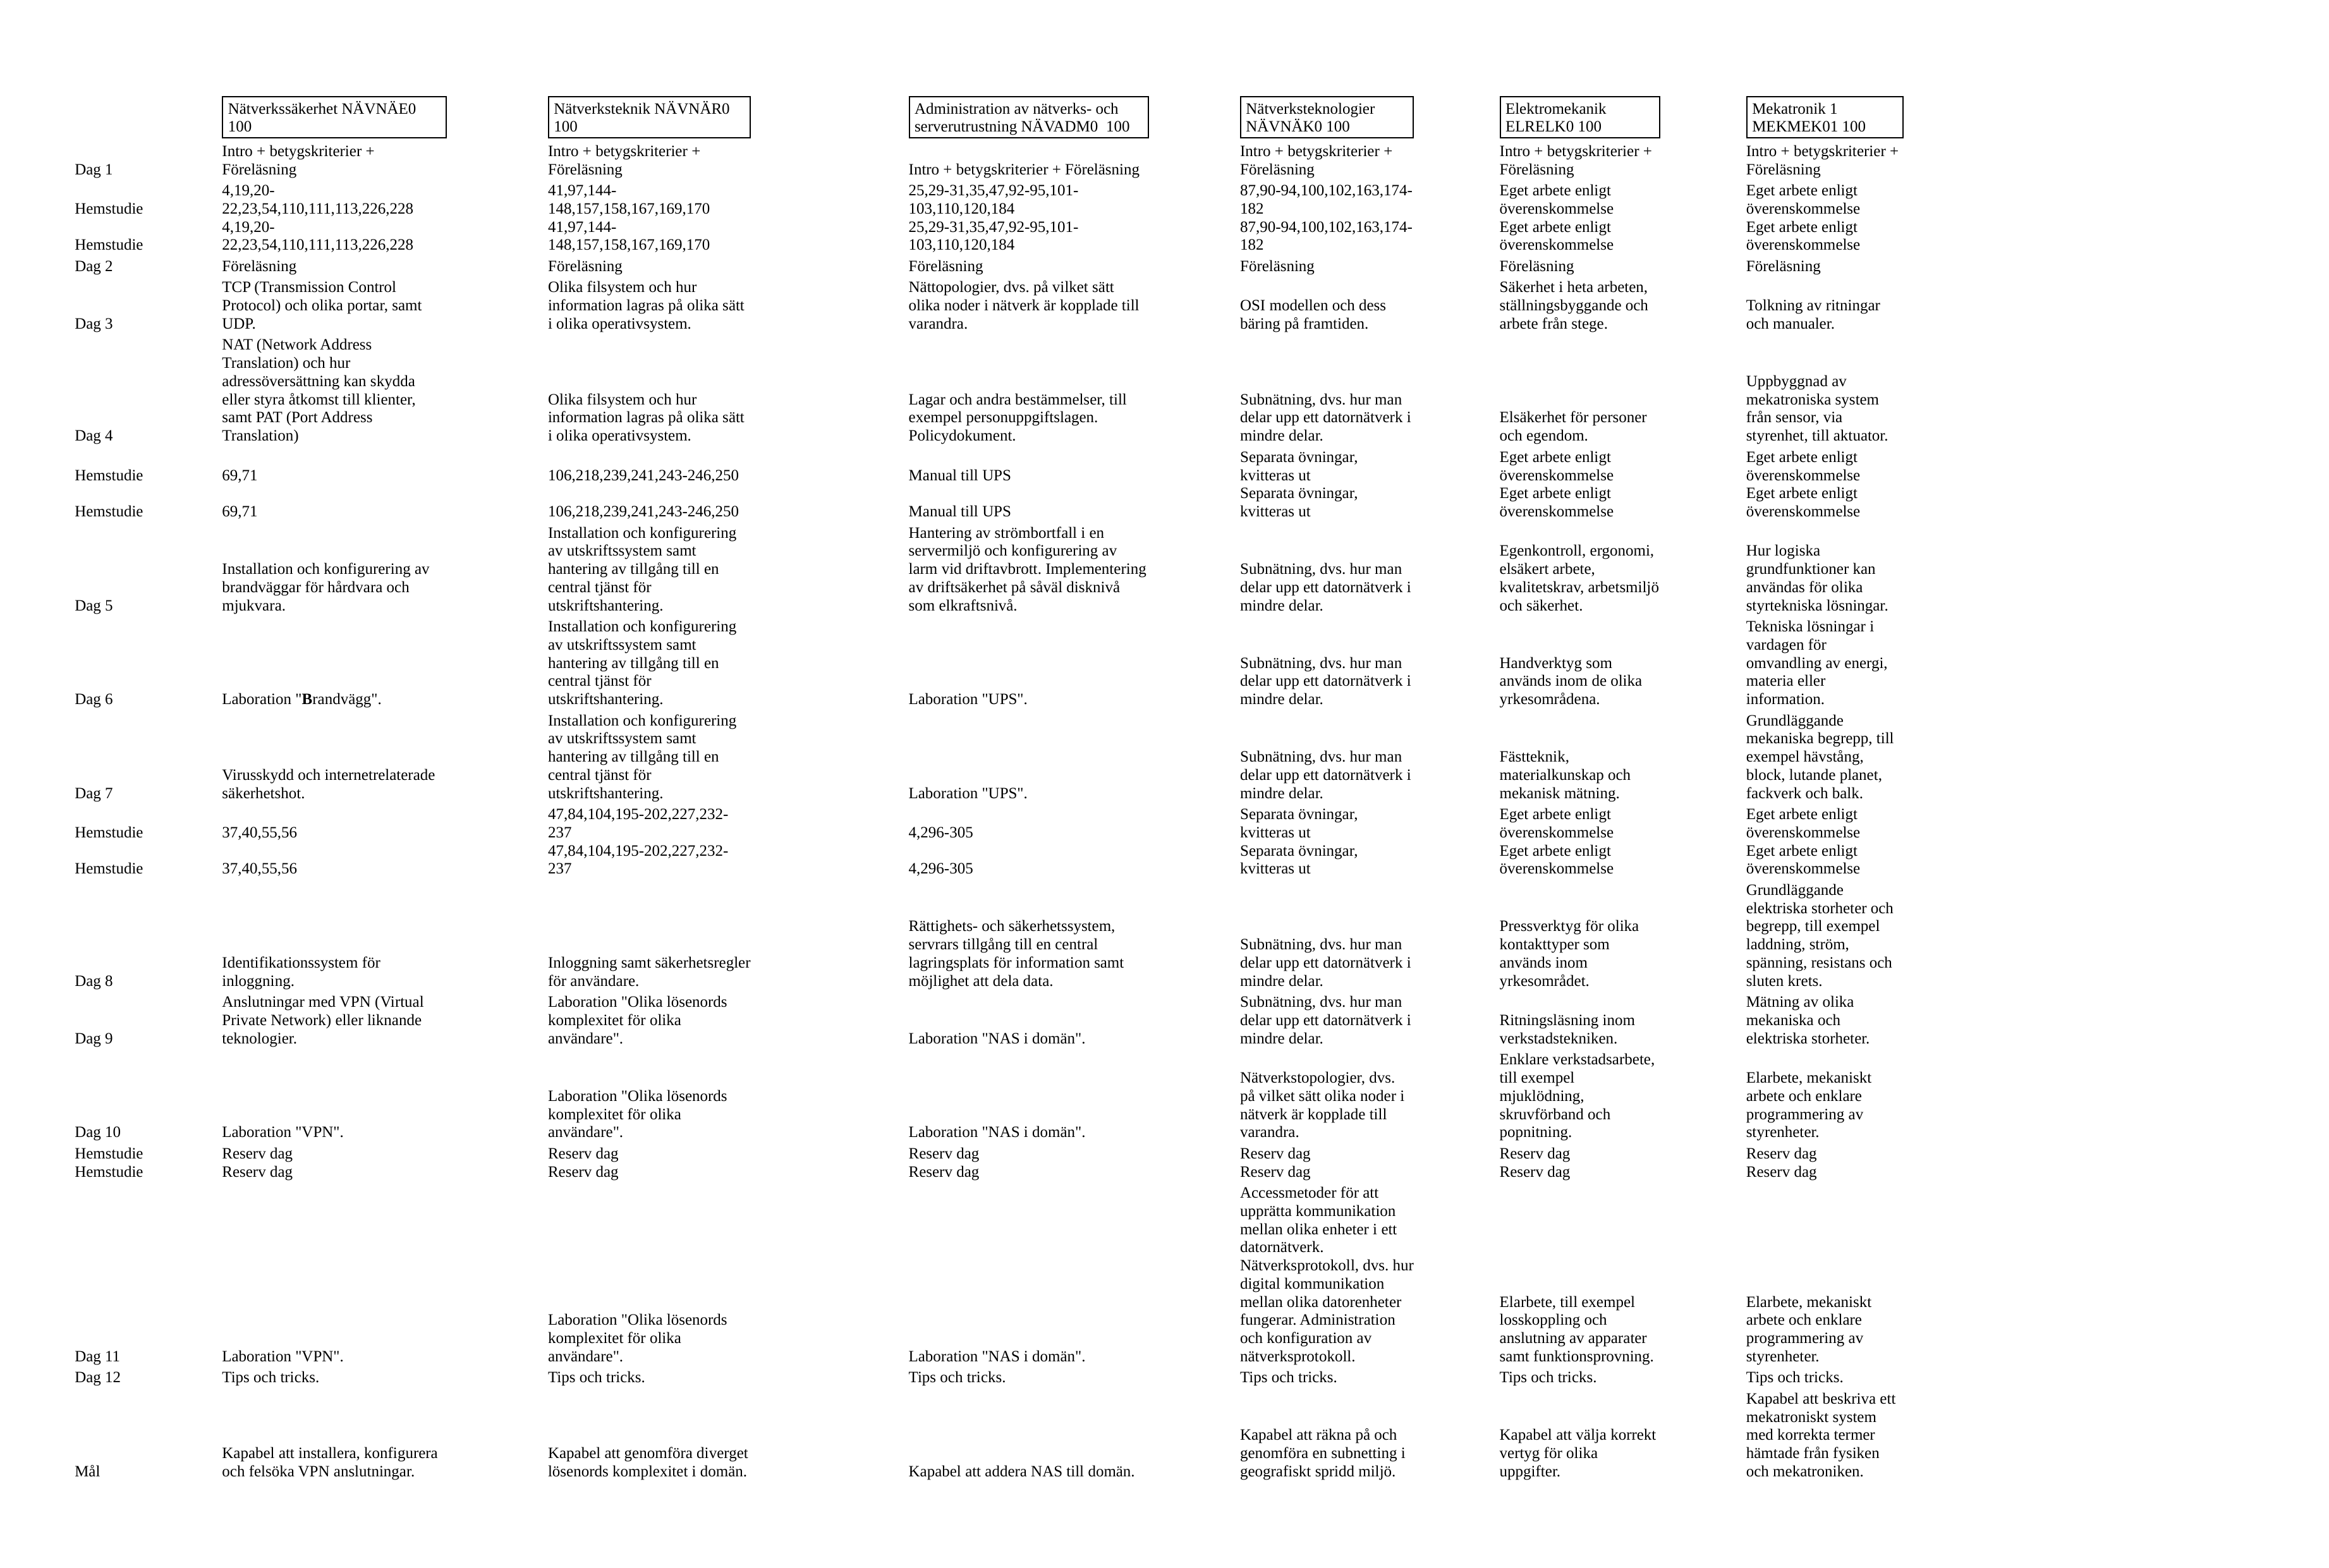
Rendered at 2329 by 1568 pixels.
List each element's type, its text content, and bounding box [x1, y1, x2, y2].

table_cell Separata övningar, kvitteras ut [1240, 805, 1414, 841]
table_cell [909, 1141, 1149, 1144]
table_cell [1149, 138, 1240, 142]
table_cell [751, 96, 908, 138]
table_cell Accessmetoder för att upprätta kommunikation mellan olika enheter i ett datornätverk. Nätverksprotokoll, dvs. hur digital kommunikation mellan olika datorenheter fungerar. Administration och konfiguration av nätverksprotokoll. [1240, 1183, 1414, 1365]
table_cell [1746, 138, 1904, 142]
table_cell [1660, 523, 1746, 614]
table_cell Eget arbete enligt överenskommelse [1746, 447, 1904, 483]
table_cell [751, 877, 908, 880]
table_cell [1414, 1050, 1499, 1141]
table_cell 41,97,144-148,157,158,167,169,170 [548, 181, 751, 217]
table_cell [1414, 336, 1499, 444]
table_cell [222, 1141, 447, 1144]
table_header [751, 93, 908, 96]
table_cell [1240, 990, 1414, 992]
table_cell [75, 1181, 222, 1183]
table_cell [909, 520, 1149, 523]
table_cell Hemstudie [75, 447, 222, 483]
table_cell [1746, 332, 1904, 336]
table_cell [1746, 802, 1904, 805]
table_cell [447, 142, 548, 178]
table_cell [75, 708, 222, 711]
table_cell [1500, 253, 1660, 257]
table_cell Hemstudie [75, 181, 222, 217]
table_cell Reserv dag [222, 1144, 447, 1162]
table_cell [75, 178, 222, 181]
table_cell [1414, 1389, 1499, 1480]
table_cell [222, 138, 447, 142]
table_cell [909, 275, 1149, 277]
table_cell [1414, 990, 1499, 992]
table_cell [1660, 336, 1746, 444]
table_cell Pressverktyg för olika kontakttyper som används inom yrkesområdet. [1500, 880, 1660, 990]
table_cell Kapabel att beskriva ett mekatroniskt system med korrekta termer hämtade från fysiken och mekatroniken. [1746, 1389, 1904, 1480]
table_cell [909, 138, 1149, 142]
table_cell Eget arbete enligt överenskommelse [1500, 805, 1660, 841]
table_cell [1414, 444, 1499, 447]
table_cell [1414, 181, 1499, 217]
table_cell [1746, 1141, 1904, 1144]
table_cell [1660, 253, 1746, 257]
table_cell [751, 1183, 908, 1365]
table_cell [1149, 1162, 1240, 1180]
table_cell Eget arbete enligt överenskommelse [1500, 447, 1660, 483]
table_cell Dag 7 [75, 711, 222, 801]
table_cell [1660, 1047, 1746, 1050]
table_cell [548, 1047, 751, 1050]
table_cell [751, 257, 908, 275]
table_cell [1746, 708, 1904, 711]
table_cell [447, 841, 548, 877]
table_cell [447, 278, 548, 332]
table_cell Kapabel att addera NAS till domän. [909, 1389, 1149, 1480]
table_cell Kapabel att räkna på och genomföra en subnetting i geografiskt spridd miljö. [1240, 1389, 1414, 1480]
table_cell [1240, 1181, 1414, 1183]
table_cell Installation och konfigurering av utskriftssystem samt hantering av tillgång till en central tjänst för utskriftshantering. [548, 523, 751, 614]
table_cell [548, 138, 751, 142]
table_cell [75, 332, 222, 336]
table_cell [1746, 877, 1904, 880]
table_cell Subnätning, dvs. hur man delar upp ett datornätverk i mindre delar. [1240, 880, 1414, 990]
table_cell [1149, 617, 1240, 708]
table_cell [751, 1368, 908, 1386]
table_cell [548, 1365, 751, 1368]
table_cell [1240, 444, 1414, 447]
table_cell [447, 520, 548, 523]
table_cell Laboration "UPS". [909, 711, 1149, 801]
table_cell [548, 877, 751, 880]
table_cell [1660, 1144, 1746, 1162]
table_cell [1149, 520, 1240, 523]
table_cell [447, 332, 548, 336]
table_cell [751, 336, 908, 444]
table_cell Subnätning, dvs. hur man delar upp ett datornätverk i mindre delar. [1240, 711, 1414, 801]
table_cell [1414, 483, 1499, 520]
table_cell [222, 990, 447, 992]
table_cell [1149, 142, 1240, 178]
table_cell [1149, 1047, 1240, 1050]
table_cell [447, 708, 548, 711]
table_cell [447, 990, 548, 992]
table_cell [1660, 217, 1746, 253]
table_cell Dag 9 [75, 992, 222, 1047]
table_cell [447, 96, 548, 138]
table_cell [1660, 332, 1746, 336]
table_cell OSI modellen och dess bäring på framtiden. [1240, 278, 1414, 332]
table_cell [447, 138, 548, 142]
table_cell [751, 253, 908, 257]
table_cell [751, 1162, 908, 1180]
table_cell Handverktyg som används inom de olika yrkesområdena. [1500, 617, 1660, 708]
table_cell [1660, 614, 1746, 617]
table_cell [75, 990, 222, 992]
table_cell [751, 181, 908, 217]
table_cell [1149, 1050, 1240, 1141]
table_cell [1414, 253, 1499, 257]
table_cell Reserv dag [1240, 1144, 1414, 1162]
table_cell Nätverksteknik NÄVNÄR0 100 [549, 97, 750, 137]
table_cell Kapabel att installera, konfigurera och felsöka VPN anslutningar. [222, 1389, 447, 1480]
table_cell [1660, 805, 1746, 841]
table_cell [1149, 257, 1240, 275]
table_cell [447, 1162, 548, 1180]
table_cell [1414, 1141, 1499, 1144]
table_cell 4,296-305 [909, 841, 1149, 877]
table_cell [222, 178, 447, 181]
table_cell [1660, 447, 1746, 483]
table_cell Föreläsning [222, 257, 447, 275]
table_header [1240, 93, 1414, 96]
table_cell 106,218,239,241,243-246,250 [548, 483, 751, 520]
table_cell [1414, 278, 1499, 332]
table_cell [1500, 444, 1660, 447]
table_cell Grundläggande elektriska storheter och begrepp, till exempel laddning, ström, spänning, resistans och sluten krets. [1746, 880, 1904, 990]
table_cell Reserv dag [909, 1144, 1149, 1162]
table_cell Grundläggande mekaniska begrepp, till exempel hävstång, block, lutande planet, fackverk och balk. [1746, 711, 1904, 801]
table_cell [548, 1386, 751, 1389]
table_cell [751, 138, 908, 142]
table_cell [1149, 181, 1240, 217]
table_cell Tekniska lösningar i vardagen för omvandling av energi, materia eller information. [1746, 617, 1904, 708]
table_cell [751, 332, 908, 336]
table_cell Eget arbete enligt överenskommelse [1500, 217, 1660, 253]
table_cell [447, 877, 548, 880]
table_cell [75, 802, 222, 805]
table_cell [1414, 880, 1499, 990]
table_cell [1149, 483, 1240, 520]
table_cell 41,97,144-148,157,158,167,169,170 [548, 217, 751, 253]
table_cell Installation och konfigurering av brandväggar för hårdvara och mjukvara. [222, 523, 447, 614]
table_cell [751, 1141, 908, 1144]
table_cell Nätverkstopologier, dvs. på vilket sätt olika noder i nätverk är kopplade till varandra. [1240, 1050, 1414, 1141]
table_cell [1149, 708, 1240, 711]
table_cell 37,40,55,56 [222, 805, 447, 841]
table_cell [1414, 802, 1499, 805]
table_cell [75, 614, 222, 617]
table_cell [1149, 1141, 1240, 1144]
table_cell [1500, 1181, 1660, 1183]
table_cell [222, 1365, 447, 1368]
table_cell [548, 332, 751, 336]
table_cell [1500, 614, 1660, 617]
table_cell [447, 444, 548, 447]
table_cell [1240, 520, 1414, 523]
table_cell Reserv dag [1746, 1162, 1904, 1180]
table_cell [751, 1050, 908, 1141]
table_cell [1500, 178, 1660, 181]
table_cell Laboration "Olika lösenords komplexitet för olika användare". [548, 992, 751, 1047]
table_cell [1660, 1141, 1746, 1144]
table_cell [1414, 1047, 1499, 1050]
table_cell Intro + betygskriterier + Föreläsning [548, 142, 751, 178]
table_cell TCP (Transmission Control Protocol) och olika portar, samt UDP. [222, 278, 447, 332]
table_cell Föreläsning [1746, 257, 1904, 275]
table_cell [1660, 1365, 1746, 1368]
table_header [909, 93, 1149, 96]
table_cell Mål [75, 1389, 222, 1480]
table_cell [1746, 275, 1904, 277]
table_cell [1149, 711, 1240, 801]
table_cell [909, 444, 1149, 447]
table_cell Reserv dag [1500, 1162, 1660, 1180]
table_cell Laboration "NAS i domän". [909, 992, 1149, 1047]
table_cell [1149, 1183, 1240, 1365]
table_cell [1149, 1386, 1240, 1389]
table_cell [1414, 1181, 1499, 1183]
table_cell [1660, 1181, 1746, 1183]
table_cell [75, 138, 222, 142]
table_cell Laboration "NAS i domän". [909, 1183, 1149, 1365]
table_cell Subnätning, dvs. hur man delar upp ett datornätverk i mindre delar. [1240, 336, 1414, 444]
table_cell Dag 10 [75, 1050, 222, 1141]
table_cell [751, 278, 908, 332]
table_cell [1500, 1141, 1660, 1144]
table_cell [1660, 1050, 1746, 1141]
table_cell 47,84,104,195-202,227,232-237 [548, 841, 751, 877]
table_cell [1660, 178, 1746, 181]
table_cell [1414, 711, 1499, 801]
table_cell [909, 708, 1149, 711]
table_cell [751, 802, 908, 805]
table_cell Elarbete, mekaniskt arbete och enklare programmering av styrenheter. [1746, 1050, 1904, 1141]
table_cell [751, 1365, 908, 1368]
table_cell [1414, 708, 1499, 711]
table_cell Inloggning samt säkerhetsregler för användare. [548, 880, 751, 990]
table_cell [1660, 1389, 1746, 1480]
table_cell Dag 6 [75, 617, 222, 708]
table_cell [751, 614, 908, 617]
table_cell 87,90-94,100,102,163,174-182 [1240, 217, 1414, 253]
table_cell [548, 990, 751, 992]
table_cell Laboration "UPS". [909, 617, 1149, 708]
table_cell [1149, 447, 1240, 483]
table_cell [1414, 178, 1499, 181]
table_cell [1660, 880, 1746, 990]
table_cell Enklare verkstadsarbete, till exempel mjuklödning, skruvförband och popnitning. [1500, 1050, 1660, 1141]
table_cell Kapabel att välja korrekt vertyg för olika uppgifter. [1500, 1389, 1660, 1480]
table_cell [1414, 617, 1499, 708]
table_cell [75, 253, 222, 257]
table_cell Reserv dag [222, 1162, 447, 1180]
table_cell [222, 444, 447, 447]
table_cell [1149, 1368, 1240, 1386]
table_cell [909, 178, 1149, 181]
table_cell [548, 1141, 751, 1144]
table_cell [222, 1181, 447, 1183]
table_cell [751, 520, 908, 523]
table_cell Olika filsystem och hur information lagras på olika sätt i olika operativsystem. [548, 336, 751, 444]
table_cell Dag 5 [75, 523, 222, 614]
table_cell [75, 877, 222, 880]
table_cell [751, 708, 908, 711]
table_cell [1500, 138, 1660, 142]
table_cell [751, 447, 908, 483]
table_cell Eget arbete enligt överenskommelse [1746, 217, 1904, 253]
table_cell Elsäkerhet för personer och egendom. [1500, 336, 1660, 444]
table_cell [447, 1389, 548, 1480]
table_cell [1414, 1162, 1499, 1180]
table_cell 4,19,20-22,23,54,110,111,113,226,228 [222, 181, 447, 217]
table_cell [1414, 614, 1499, 617]
table_cell [1149, 332, 1240, 336]
table_cell Laboration "NAS i domän". [909, 1050, 1149, 1141]
table_cell [751, 444, 908, 447]
table_cell [751, 483, 908, 520]
table_cell [447, 1144, 548, 1162]
table_cell [222, 275, 447, 277]
table_cell [1149, 841, 1240, 877]
table_cell [1660, 181, 1746, 217]
table_cell Dag 2 [75, 257, 222, 275]
table_cell [1149, 1365, 1240, 1368]
table_cell [1149, 217, 1240, 253]
table_cell [1414, 1144, 1499, 1162]
table_cell Eget arbete enligt överenskommelse [1500, 841, 1660, 877]
table_cell [1660, 138, 1746, 142]
table_cell [909, 1047, 1149, 1050]
table_cell [222, 877, 447, 880]
table_cell Säkerhet i heta arbeten, ställningsbyggande och arbete från stege. [1500, 278, 1660, 332]
table_cell [447, 257, 548, 275]
table_cell [447, 178, 548, 181]
table_cell [1746, 990, 1904, 992]
table_cell Subnätning, dvs. hur man delar upp ett datornätverk i mindre delar. [1240, 992, 1414, 1047]
table_cell 4,296-305 [909, 805, 1149, 841]
table_cell [548, 275, 751, 277]
table_cell [751, 841, 908, 877]
table_cell [1414, 1365, 1499, 1368]
table_cell [1414, 877, 1499, 880]
table_cell [447, 217, 548, 253]
table_cell Föreläsning [548, 257, 751, 275]
table_cell [909, 332, 1149, 336]
table_cell [447, 880, 548, 990]
table_cell [1149, 178, 1240, 181]
table_cell [447, 614, 548, 617]
table_cell Lagar och andra bestämmelser, till exempel personuppgiftslagen. Policydokument. [909, 336, 1149, 444]
table_cell [1746, 520, 1904, 523]
table_cell [1240, 1365, 1414, 1368]
table_cell [1660, 275, 1746, 277]
table_cell Tips och tricks. [1746, 1368, 1904, 1386]
table_cell [1149, 990, 1240, 992]
table_cell [1149, 877, 1240, 880]
table_cell [909, 990, 1149, 992]
table_cell Eget arbete enligt överenskommelse [1746, 841, 1904, 877]
table_header [1414, 93, 1499, 96]
table_cell [1660, 96, 1746, 138]
table_cell Nätverkssäkerhet NÄVNÄE0 100 [223, 97, 446, 137]
table_cell [1660, 1162, 1746, 1180]
table_cell [751, 990, 908, 992]
table_cell Kapabel att genomföra diverget lösenords komplexitet i domän. [548, 1389, 751, 1480]
table_cell [909, 1365, 1149, 1368]
table_cell Tips och tricks. [1240, 1368, 1414, 1386]
table_cell Manual till UPS [909, 447, 1149, 483]
table_cell [1660, 841, 1746, 877]
table_cell [751, 1181, 908, 1183]
table_cell [75, 1386, 222, 1389]
table_cell 47,84,104,195-202,227,232-237 [548, 805, 751, 841]
table_cell Hur logiska grundfunktioner kan användas för olika styrtekniska lösningar. [1746, 523, 1904, 614]
table_cell Reserv dag [548, 1162, 751, 1180]
table_cell [1660, 444, 1746, 447]
table_cell [1500, 1365, 1660, 1368]
table_cell [1660, 1386, 1746, 1389]
table_cell [909, 253, 1149, 257]
table_cell [548, 802, 751, 805]
table_cell [1414, 520, 1499, 523]
table_cell [447, 181, 548, 217]
table_cell [751, 617, 908, 708]
table_cell [1414, 257, 1499, 275]
table_cell [1149, 1144, 1240, 1162]
table_cell [1240, 1386, 1414, 1389]
table_cell [1660, 877, 1746, 880]
table_cell Separata övningar, kvitteras ut [1240, 841, 1414, 877]
table_cell Tips och tricks. [548, 1368, 751, 1386]
table_cell [1240, 275, 1414, 277]
table_cell Olika filsystem och hur information lagras på olika sätt i olika operativsystem. [548, 278, 751, 332]
table_cell Eget arbete enligt överenskommelse [1500, 483, 1660, 520]
table_cell [75, 1141, 222, 1144]
table_cell [548, 178, 751, 181]
table_cell Subnätning, dvs. hur man delar upp ett datornätverk i mindre delar. [1240, 617, 1414, 708]
table_cell [1240, 1047, 1414, 1050]
table_cell [548, 708, 751, 711]
table_cell [909, 802, 1149, 805]
table_cell [222, 253, 447, 257]
table_cell Hantering av strömbortfall i en servermiljö och konfigurering av larm vid driftavbrott. Implementering av driftsäkerhet på såväl disknivå som elkraftsnivå. [909, 523, 1149, 614]
table_cell [447, 253, 548, 257]
table_cell Föreläsning [909, 257, 1149, 275]
table_cell [751, 275, 908, 277]
table_cell [1746, 1386, 1904, 1389]
table_cell [1149, 96, 1240, 138]
table_cell [751, 142, 908, 178]
table_cell [1240, 1141, 1414, 1144]
table_cell [1746, 444, 1904, 447]
table_cell Mätning av olika mekaniska och elektriska storheter. [1746, 992, 1904, 1047]
table_cell Administration av nätverks‐ och serverutrustning NÄVADM0 100 [910, 97, 1148, 137]
table_cell [75, 96, 222, 138]
table_cell [447, 483, 548, 520]
table_cell Installation och konfigurering av utskriftssystem samt hantering av tillgång till en central tjänst för utskriftshantering. [548, 617, 751, 708]
table_cell [751, 1144, 908, 1162]
table_cell Eget arbete enligt överenskommelse [1746, 483, 1904, 520]
table_header [222, 93, 447, 96]
table_cell [1414, 138, 1499, 142]
table_cell [1240, 614, 1414, 617]
table_cell Dag 8 [75, 880, 222, 990]
table_cell [1746, 1365, 1904, 1368]
table_cell [1149, 805, 1240, 841]
table_cell [1414, 142, 1499, 178]
table_cell [548, 614, 751, 617]
table_cell Nätverksteknologier NÄVNÄK0 100 [1241, 97, 1413, 137]
table_cell [1414, 841, 1499, 877]
table_cell [1414, 96, 1499, 138]
table_cell [447, 992, 548, 1047]
table_cell [447, 1047, 548, 1050]
table_cell [548, 1181, 751, 1183]
table_cell [548, 444, 751, 447]
table_cell [1746, 1181, 1904, 1183]
table_cell [1500, 990, 1660, 992]
table_cell [1500, 275, 1660, 277]
table_header [1746, 93, 1904, 96]
table_header [447, 93, 548, 96]
table_cell [1240, 332, 1414, 336]
table_header [1660, 93, 1746, 96]
table_cell [751, 992, 908, 1047]
table_cell [447, 802, 548, 805]
table_cell Dag 12 [75, 1368, 222, 1386]
table_cell Virusskydd och internetrelaterade säkerhetshot. [222, 711, 447, 801]
table_cell [447, 336, 548, 444]
table_cell [447, 1368, 548, 1386]
table_cell [447, 1050, 548, 1141]
table_cell Elarbete, mekaniskt arbete och enklare programmering av styrenheter. [1746, 1183, 1904, 1365]
table_cell [447, 447, 548, 483]
table_cell [1500, 877, 1660, 880]
table_cell [1414, 805, 1499, 841]
table_header [548, 93, 751, 96]
table_cell [1414, 332, 1499, 336]
table_cell [1414, 1183, 1499, 1365]
table_cell Intro + betygskriterier + Föreläsning [1746, 142, 1904, 178]
table_cell [909, 614, 1149, 617]
table_cell [751, 217, 908, 253]
table_cell [1149, 880, 1240, 990]
table_cell [75, 275, 222, 277]
table_header [1500, 93, 1660, 96]
table_cell [75, 1047, 222, 1050]
table_cell [75, 520, 222, 523]
table_cell [1240, 178, 1414, 181]
table_cell [447, 1183, 548, 1365]
table_cell Manual till UPS [909, 483, 1149, 520]
table_cell 25,29-31,35,47,92-95,101-103,110,120,184 [909, 181, 1149, 217]
table_cell Dag 3 [75, 278, 222, 332]
table_cell [1660, 142, 1746, 178]
table_cell [222, 614, 447, 617]
table_cell [1746, 178, 1904, 181]
table_cell 69,71 [222, 483, 447, 520]
table_cell Egenkontroll, ergonomi, elsäkert arbete, kvalitetskrav, arbetsmiljö och säkerhet. [1500, 523, 1660, 614]
table_cell Dag 1 [75, 142, 222, 178]
table_cell [751, 805, 908, 841]
table_cell [1149, 444, 1240, 447]
table_cell Mekatronik 1 MEKMEK01 100 [1748, 97, 1902, 137]
table_cell [1149, 802, 1240, 805]
table_cell Hemstudie [75, 1144, 222, 1162]
table_cell [222, 520, 447, 523]
table_cell Anslutningar med VPN (Virtual Private Network) eller liknande teknologier. [222, 992, 447, 1047]
table_cell [1500, 332, 1660, 336]
table_cell [447, 1365, 548, 1368]
table_cell Tips och tricks. [909, 1368, 1149, 1386]
table_cell [1414, 217, 1499, 253]
table_cell [1660, 257, 1746, 275]
table_cell [222, 332, 447, 336]
table_cell Eget arbete enligt överenskommelse [1746, 181, 1904, 217]
table_cell [1660, 520, 1746, 523]
table_cell Intro + betygskriterier + Föreläsning [909, 142, 1149, 178]
table_cell [1746, 1047, 1904, 1050]
table_cell [1149, 614, 1240, 617]
table_cell Eget arbete enligt överenskommelse [1746, 805, 1904, 841]
table_cell Tips och tricks. [222, 1368, 447, 1386]
table_cell [1149, 253, 1240, 257]
table_cell [222, 802, 447, 805]
table_cell [909, 1181, 1149, 1183]
table_cell [1660, 483, 1746, 520]
table_cell [75, 1365, 222, 1368]
table_cell [751, 1386, 908, 1389]
table_cell Hemstudie [75, 483, 222, 520]
table_cell [1500, 520, 1660, 523]
table_cell [222, 1047, 447, 1050]
table_cell Reserv dag [1746, 1144, 1904, 1162]
table_cell Hemstudie [75, 841, 222, 877]
table_cell Reserv dag [909, 1162, 1149, 1180]
table_cell 37,40,55,56 [222, 841, 447, 877]
table_cell [1149, 278, 1240, 332]
table_cell [1660, 1183, 1746, 1365]
table_cell [1660, 711, 1746, 801]
table_cell Intro + betygskriterier + Föreläsning [1240, 142, 1414, 178]
table_cell [1500, 802, 1660, 805]
table_cell [1240, 877, 1414, 880]
table_cell [909, 1386, 1149, 1389]
table_cell [1660, 617, 1746, 708]
table_cell Subnätning, dvs. hur man delar upp ett datornätverk i mindre delar. [1240, 523, 1414, 614]
table_cell Tips och tricks. [1500, 1368, 1660, 1386]
table_cell Föreläsning [1500, 257, 1660, 275]
table_cell Reserv dag [548, 1144, 751, 1162]
table_cell Separata övningar, kvitteras ut [1240, 483, 1414, 520]
table_cell [447, 1181, 548, 1183]
table_cell Reserv dag [1240, 1162, 1414, 1180]
table_cell Föreläsning [1240, 257, 1414, 275]
table_cell [447, 805, 548, 841]
table_cell [1414, 1368, 1499, 1386]
table_cell Fästteknik, materialkunskap och mekanisk mätning. [1500, 711, 1660, 801]
table_cell [1149, 992, 1240, 1047]
table_cell Hemstudie [75, 805, 222, 841]
table_cell Nättopologier, dvs. på vilket sätt olika noder i nätverk är kopplade till varandra. [909, 278, 1149, 332]
table_cell Laboration "Olika lösenords komplexitet för olika användare". [548, 1183, 751, 1365]
table_cell [1746, 614, 1904, 617]
table_cell [751, 523, 908, 614]
table_cell Dag 11 [75, 1183, 222, 1365]
table_cell [548, 520, 751, 523]
table_cell NAT (Network Address Translation) och hur adressöversättning kan skydda eller styra åtkomst till klienter, samt PAT (Port Address Translation) [222, 336, 447, 444]
table_cell 87,90-94,100,102,163,174-182 [1240, 181, 1414, 217]
table_cell Rättighets- och säkerhetssystem, servrars tillgång till en central lagringsplats för information samt möjlighet att dela data. [909, 880, 1149, 990]
table_cell Eget arbete enligt överenskommelse [1500, 181, 1660, 217]
table_cell [222, 708, 447, 711]
table_cell Separata övningar, kvitteras ut [1240, 447, 1414, 483]
table_cell Tolkning av ritningar och manualer. [1746, 278, 1904, 332]
table_cell [1660, 1368, 1746, 1386]
table_cell [751, 1389, 908, 1480]
table_cell Dag 4 [75, 336, 222, 444]
table_cell [1149, 275, 1240, 277]
table_cell [1660, 708, 1746, 711]
table_cell Ritningsläsning inom verkstadstekniken. [1500, 992, 1660, 1047]
table_cell [222, 1386, 447, 1389]
table_cell [1414, 447, 1499, 483]
table_cell Laboration "VPN". [222, 1183, 447, 1365]
table_header [75, 93, 222, 96]
table_cell Laboration "Brandvägg". [222, 617, 447, 708]
table_cell Intro + betygskriterier + Föreläsning [1500, 142, 1660, 178]
table_cell [1746, 253, 1904, 257]
table_cell [751, 1047, 908, 1050]
table_cell Identifikationssystem för inloggning. [222, 880, 447, 990]
table_cell [751, 711, 908, 801]
table_cell 4,19,20-22,23,54,110,111,113,226,228 [222, 217, 447, 253]
table_cell [1240, 802, 1414, 805]
table_cell [1500, 1047, 1660, 1050]
table_cell [75, 444, 222, 447]
table_cell [1660, 990, 1746, 992]
table_cell Hemstudie [75, 1162, 222, 1180]
table_cell Intro + betygskriterier + Föreläsning [222, 142, 447, 178]
table_cell [1149, 1181, 1240, 1183]
table_cell [1660, 802, 1746, 805]
table_cell Elarbete, till exempel losskoppling och anslutning av apparater samt funktionsprovning. [1500, 1183, 1660, 1365]
table_cell [1660, 278, 1746, 332]
table_cell 106,218,239,241,243-246,250 [548, 447, 751, 483]
table_cell [548, 253, 751, 257]
table_cell [1149, 1389, 1240, 1480]
table_cell [1414, 523, 1499, 614]
table_cell [1500, 1386, 1660, 1389]
table_cell [1240, 138, 1414, 142]
table_cell [1240, 708, 1414, 711]
table_cell [447, 711, 548, 801]
table_cell Installation och konfigurering av utskriftssystem samt hantering av tillgång till en central tjänst för utskriftshantering. [548, 711, 751, 801]
table_cell Laboration "VPN". [222, 1050, 447, 1141]
table_cell [1414, 1386, 1499, 1389]
table_cell [447, 1141, 548, 1144]
table_cell [1240, 253, 1414, 257]
table_cell [751, 880, 908, 990]
table_cell [1660, 992, 1746, 1047]
table_cell Elektromekanik ELRELK0 100 [1501, 97, 1659, 137]
table_cell Reserv dag [1500, 1144, 1660, 1162]
table_cell 69,71 [222, 447, 447, 483]
table_cell [447, 1386, 548, 1389]
table_cell [1149, 523, 1240, 614]
table_cell [1414, 992, 1499, 1047]
table_cell [751, 178, 908, 181]
table_cell [1149, 336, 1240, 444]
table_cell [1414, 275, 1499, 277]
table_cell Laboration "Olika lösenords komplexitet för olika användare". [548, 1050, 751, 1141]
table_cell [447, 617, 548, 708]
table_cell [447, 275, 548, 277]
table_header [1149, 93, 1240, 96]
table_cell Uppbyggnad av mekatroniska system från sensor, via styrenhet, till aktuator. [1746, 336, 1904, 444]
table_cell [447, 523, 548, 614]
table_cell [909, 877, 1149, 880]
table_cell Hemstudie [75, 217, 222, 253]
table_cell [1500, 708, 1660, 711]
table_cell 25,29-31,35,47,92-95,101-103,110,120,184 [909, 217, 1149, 253]
